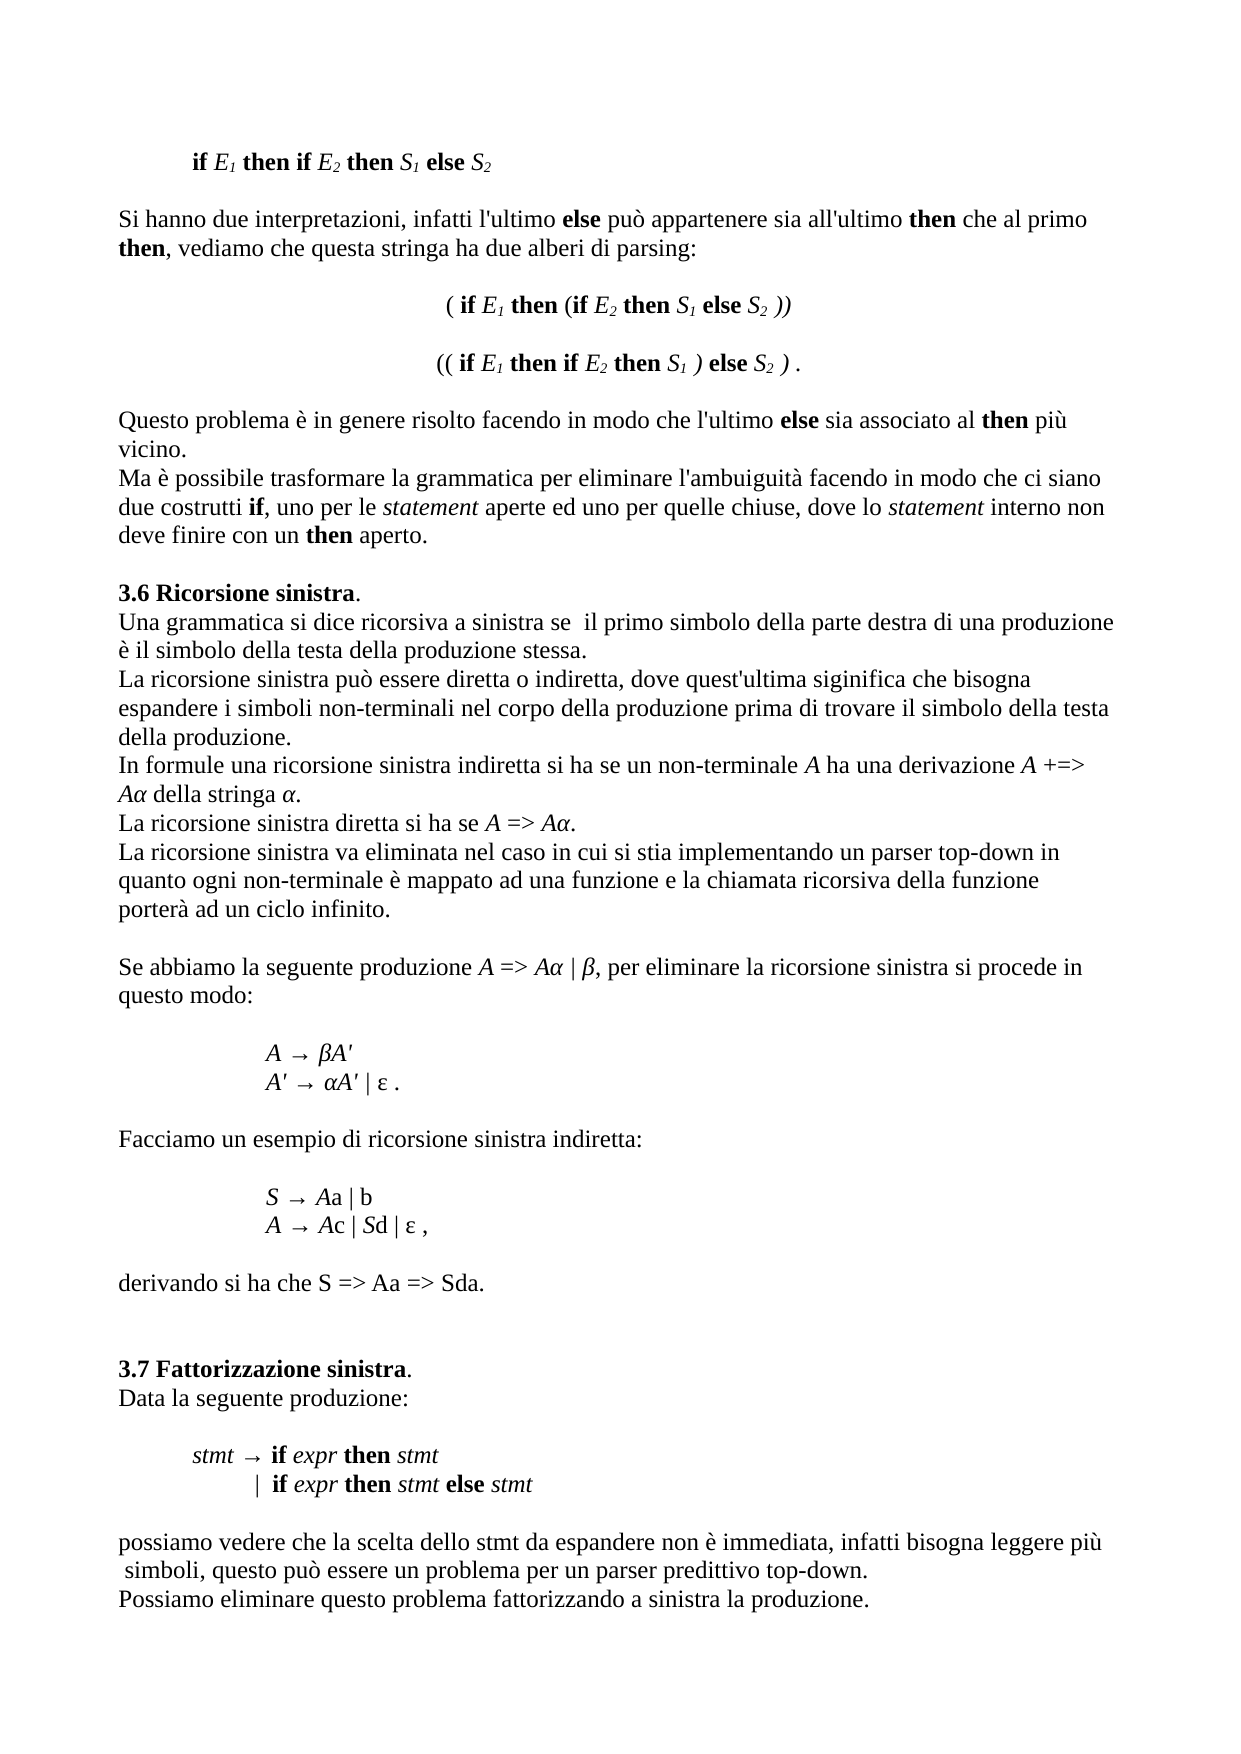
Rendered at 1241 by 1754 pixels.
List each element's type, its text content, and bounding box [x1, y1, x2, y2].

text A → βA' [118, 1038, 1122, 1067]
text if E1 then if E2 then S1 else S2 [118, 147, 1122, 176]
text Si hanno due interpretazioni, infatti l'ultimo else può appartenere sia all'ultimo then che al primo then, vediamo che questa stringa ha due alberi di parsing: [118, 204, 1122, 262]
text In formule una ricorsione sinistra indiretta si ha se un non-terminale A ha una derivazione A +=> Aα della stringa α. [118, 751, 1122, 808]
text possiamo vedere che la scelta dello stmt da espandere non è immediata, infatti bisogna leggere più [118, 1527, 1122, 1556]
text La ricorsione sinistra va eliminata nel caso in cui si stia implementando un parser top-down in quanto ogni non-terminale è mappato ad una funzione e la chiamata ricorsiva della funzione porterà ad un ciclo infinito. [118, 837, 1122, 923]
text | if expr then stmt else stmt [118, 1469, 1122, 1498]
text La ricorsione sinistra diretta si ha se A => Aα. [118, 808, 1122, 837]
text derivando si ha che S => Aa => Sda. [118, 1268, 1122, 1297]
text stmt → if expr then stmt [118, 1441, 1122, 1469]
text A' → αA' | ε . [118, 1067, 1122, 1096]
text Se abbiamo la seguente produzione A => Aα | β, per eliminare la ricorsione sinistra si procede in questo modo: [118, 952, 1122, 1009]
text 3.7 Fattorizzazione sinistra. [118, 1354, 1122, 1383]
text A → Ac | Sd | ε , [118, 1211, 1122, 1239]
text Possiamo eliminare questo problema fattorizzando a sinistra la produzione. [118, 1584, 1122, 1613]
text S → Aa | b [118, 1182, 1122, 1211]
text 3.6 Ricorsione sinistra. [118, 578, 1122, 607]
text Facciamo un esempio di ricorsione sinistra indiretta: [118, 1124, 1122, 1153]
text (( if E1 then if E2 then S1 ) else S2 ) . [118, 348, 1122, 377]
text Ma è possibile trasformare la grammatica per eliminare l'ambuiguità facendo in modo che ci siano due costrutti if, uno per le statement aperte ed uno per quelle chiuse, dove lo statement interno non deve finire con un then aperto. [118, 463, 1122, 549]
text Una grammatica si dice ricorsiva a sinistra se il primo simbolo della parte destra di una produzione è il simbolo della testa della produzione stessa. [118, 607, 1122, 664]
text Data la seguente produzione: [118, 1383, 1122, 1412]
text Questo problema è in genere risolto facendo in modo che l'ultimo else sia associato al then più vicino. [118, 406, 1122, 463]
text ( if E1 then (if E2 then S1 else S2 )) [118, 291, 1122, 319]
text simboli, questo può essere un problema per un parser predittivo top-down. [118, 1556, 1122, 1584]
text La ricorsione sinistra può essere diretta o indiretta, dove quest'ultima siginifica che bisogna espandere i simboli non-terminali nel corpo della produzione prima di trovare il simbolo della testa della produzione. [118, 664, 1122, 751]
